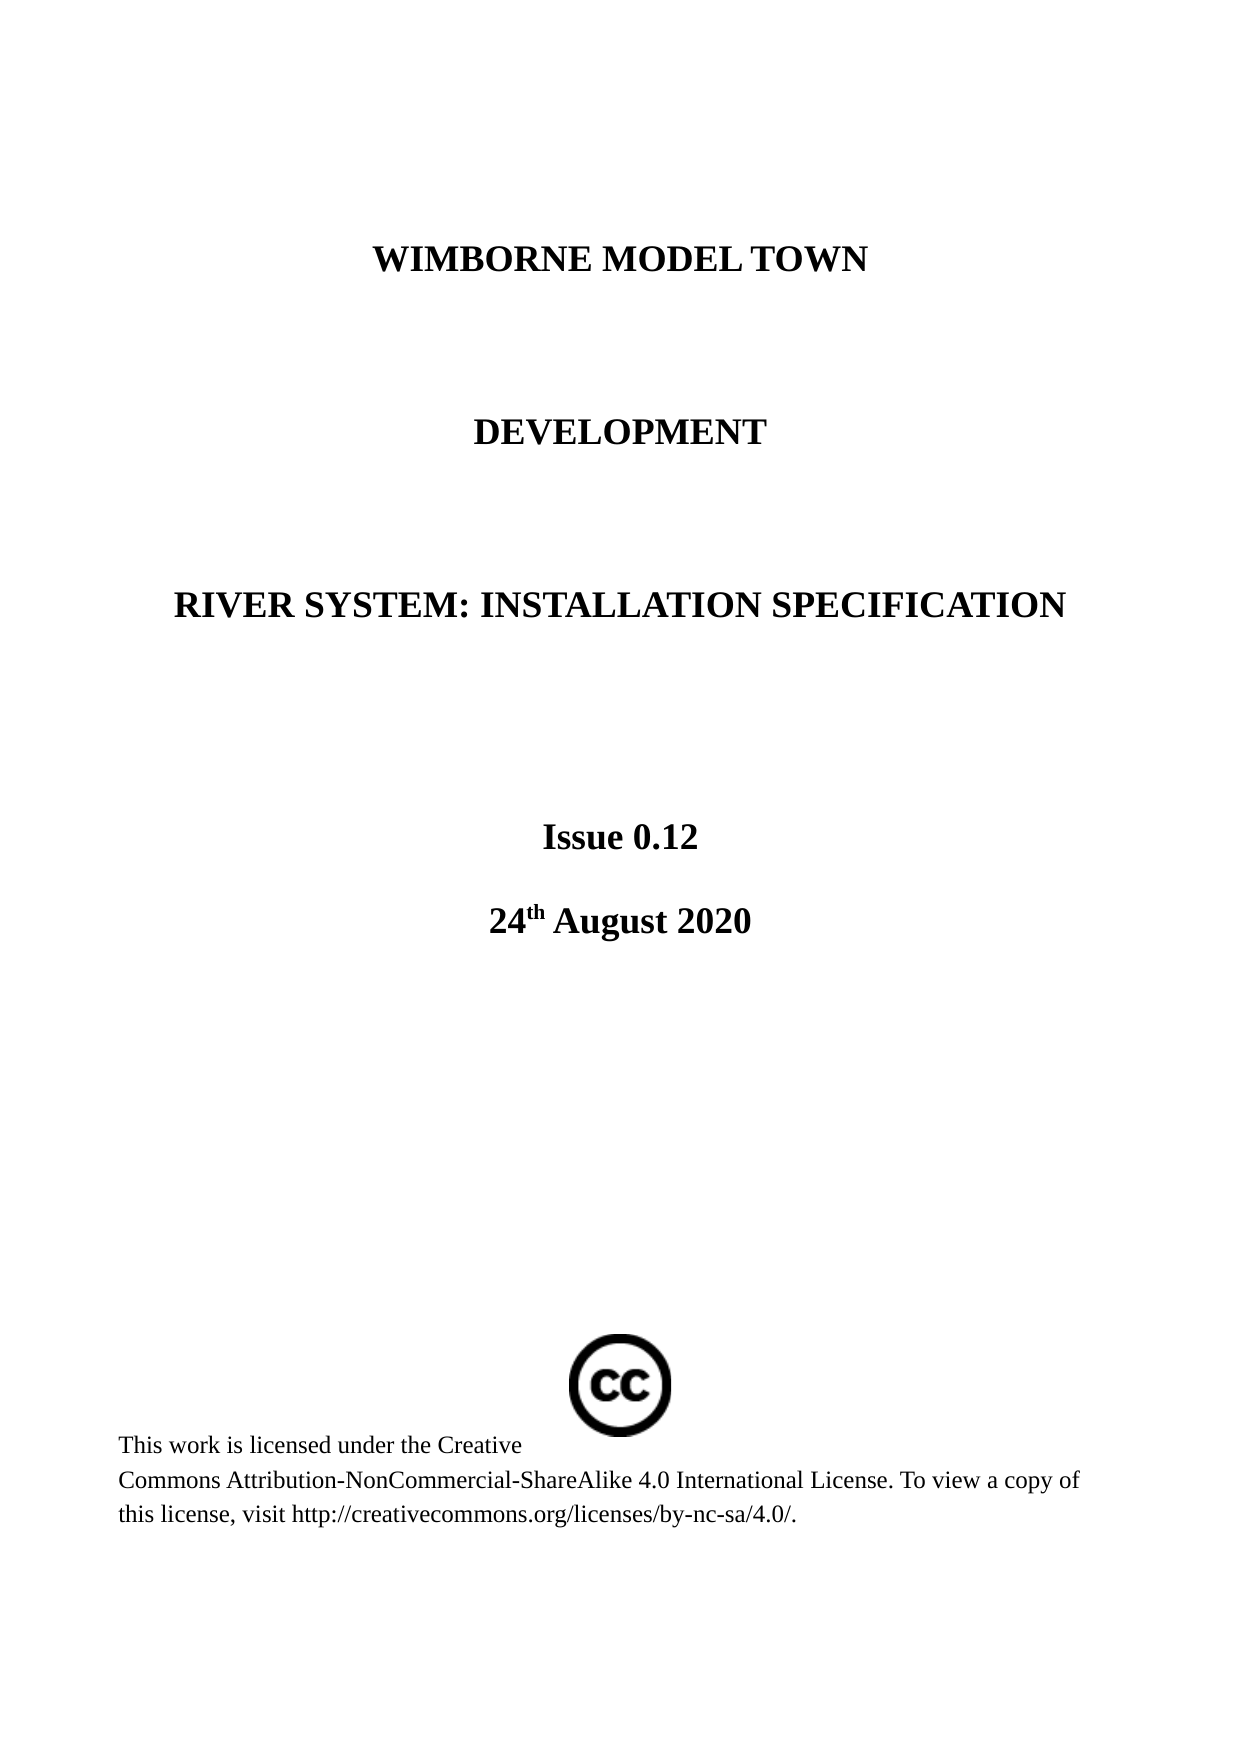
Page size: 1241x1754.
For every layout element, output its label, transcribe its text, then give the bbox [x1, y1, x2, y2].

text DEVELOPMENT [118, 409, 1122, 452]
text 24th August 2020 [118, 899, 1122, 942]
text Issue 0.12 [118, 814, 1122, 857]
picture [569, 1334, 672, 1437]
text This work is licensed under the Creative Commons Attribution-NonCommercial-ShareAlike 4.0 International License. To view a copy of this license, visit http://creativecommons.org/licenses/by-nc-sa/4.0/. [118, 1431, 1122, 1528]
text WIMBORNE MODEL TOWN [118, 236, 1122, 279]
text RIVER SYSTEM: INSTALLATION SPECIFICATION [118, 582, 1122, 625]
